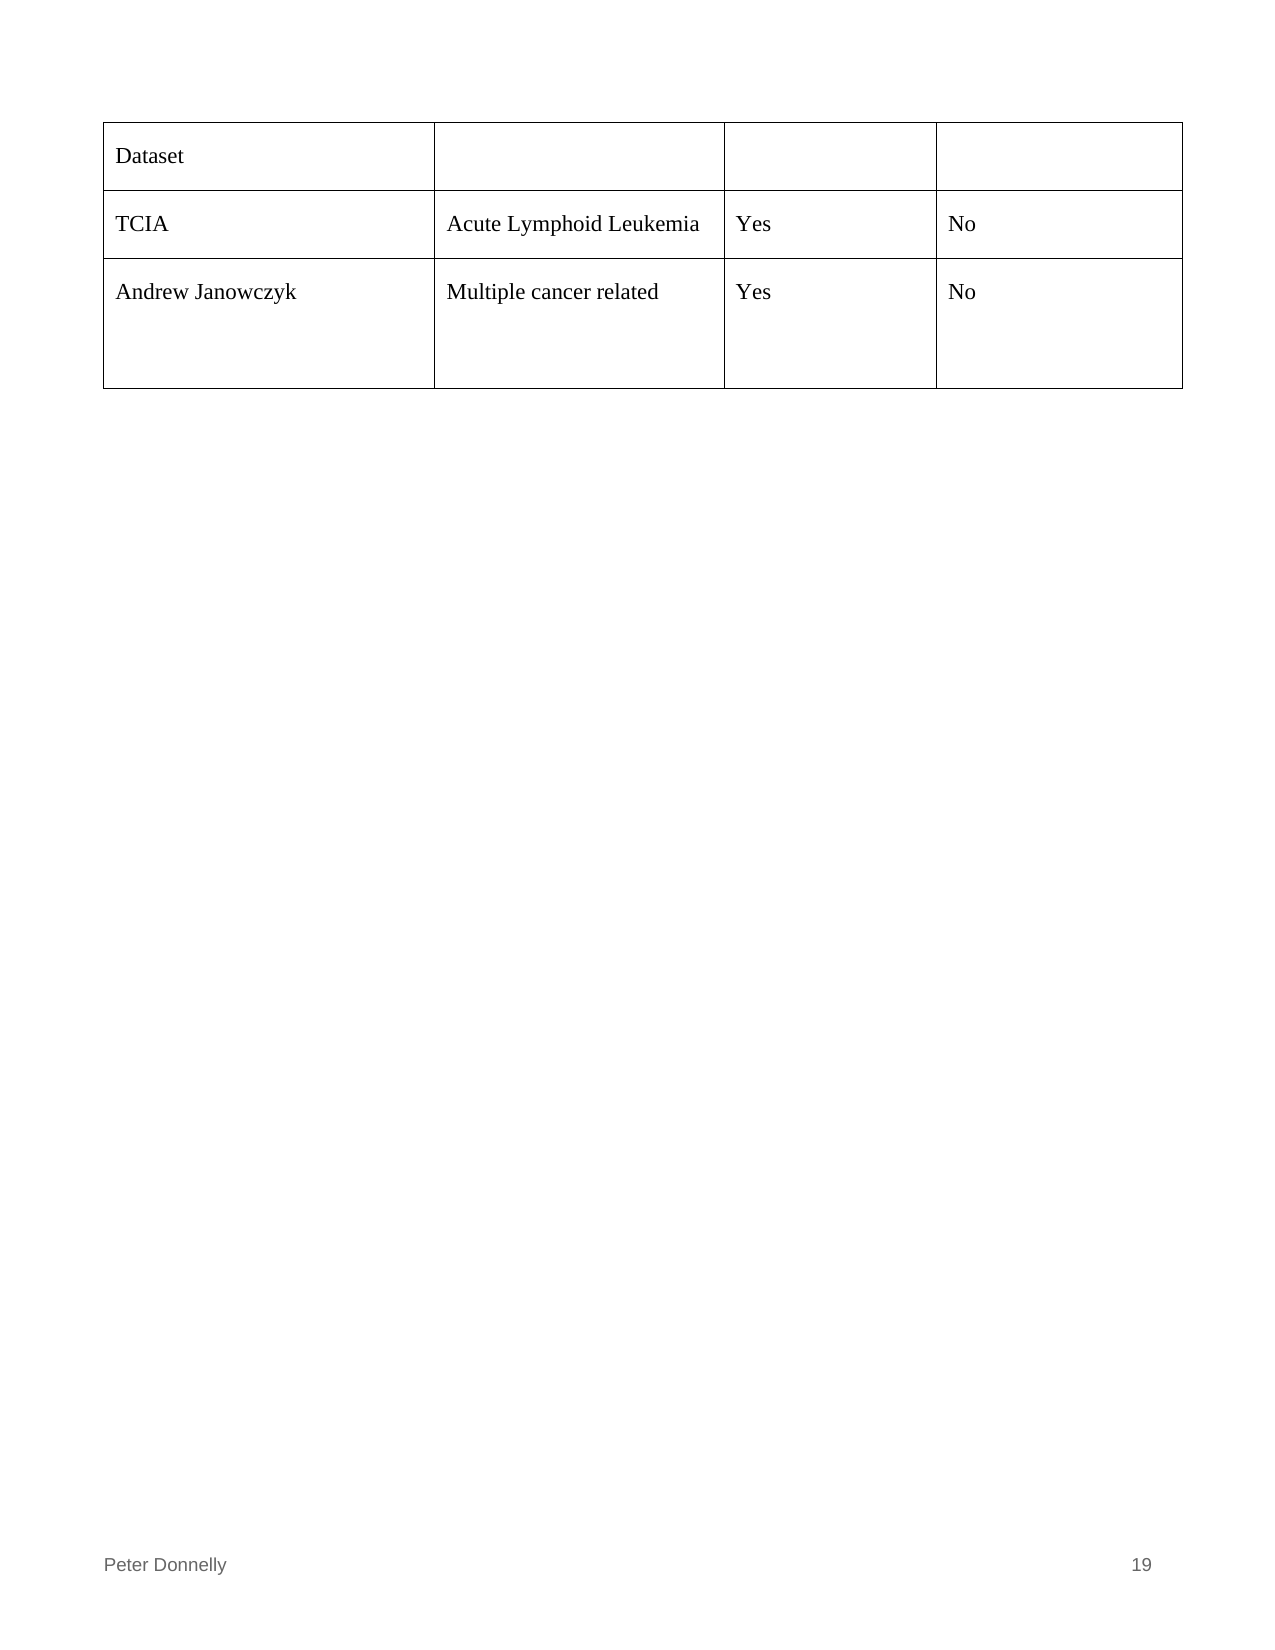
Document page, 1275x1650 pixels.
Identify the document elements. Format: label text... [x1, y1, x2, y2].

table_cell Yes [725, 259, 936, 388]
table_cell Dataset [104, 123, 434, 189]
table_cell No [937, 259, 1182, 388]
table_cell TCIA [104, 191, 434, 257]
table_cell [435, 123, 724, 189]
table_cell [725, 123, 936, 189]
table_cell Acute Lymphoid Leukemia [435, 191, 724, 257]
table_cell Multiple cancer related [435, 259, 724, 388]
table_cell No [937, 191, 1182, 257]
table_cell Yes [725, 191, 936, 257]
table_cell [937, 123, 1182, 189]
table_cell Andrew Janowczyk [104, 259, 434, 388]
